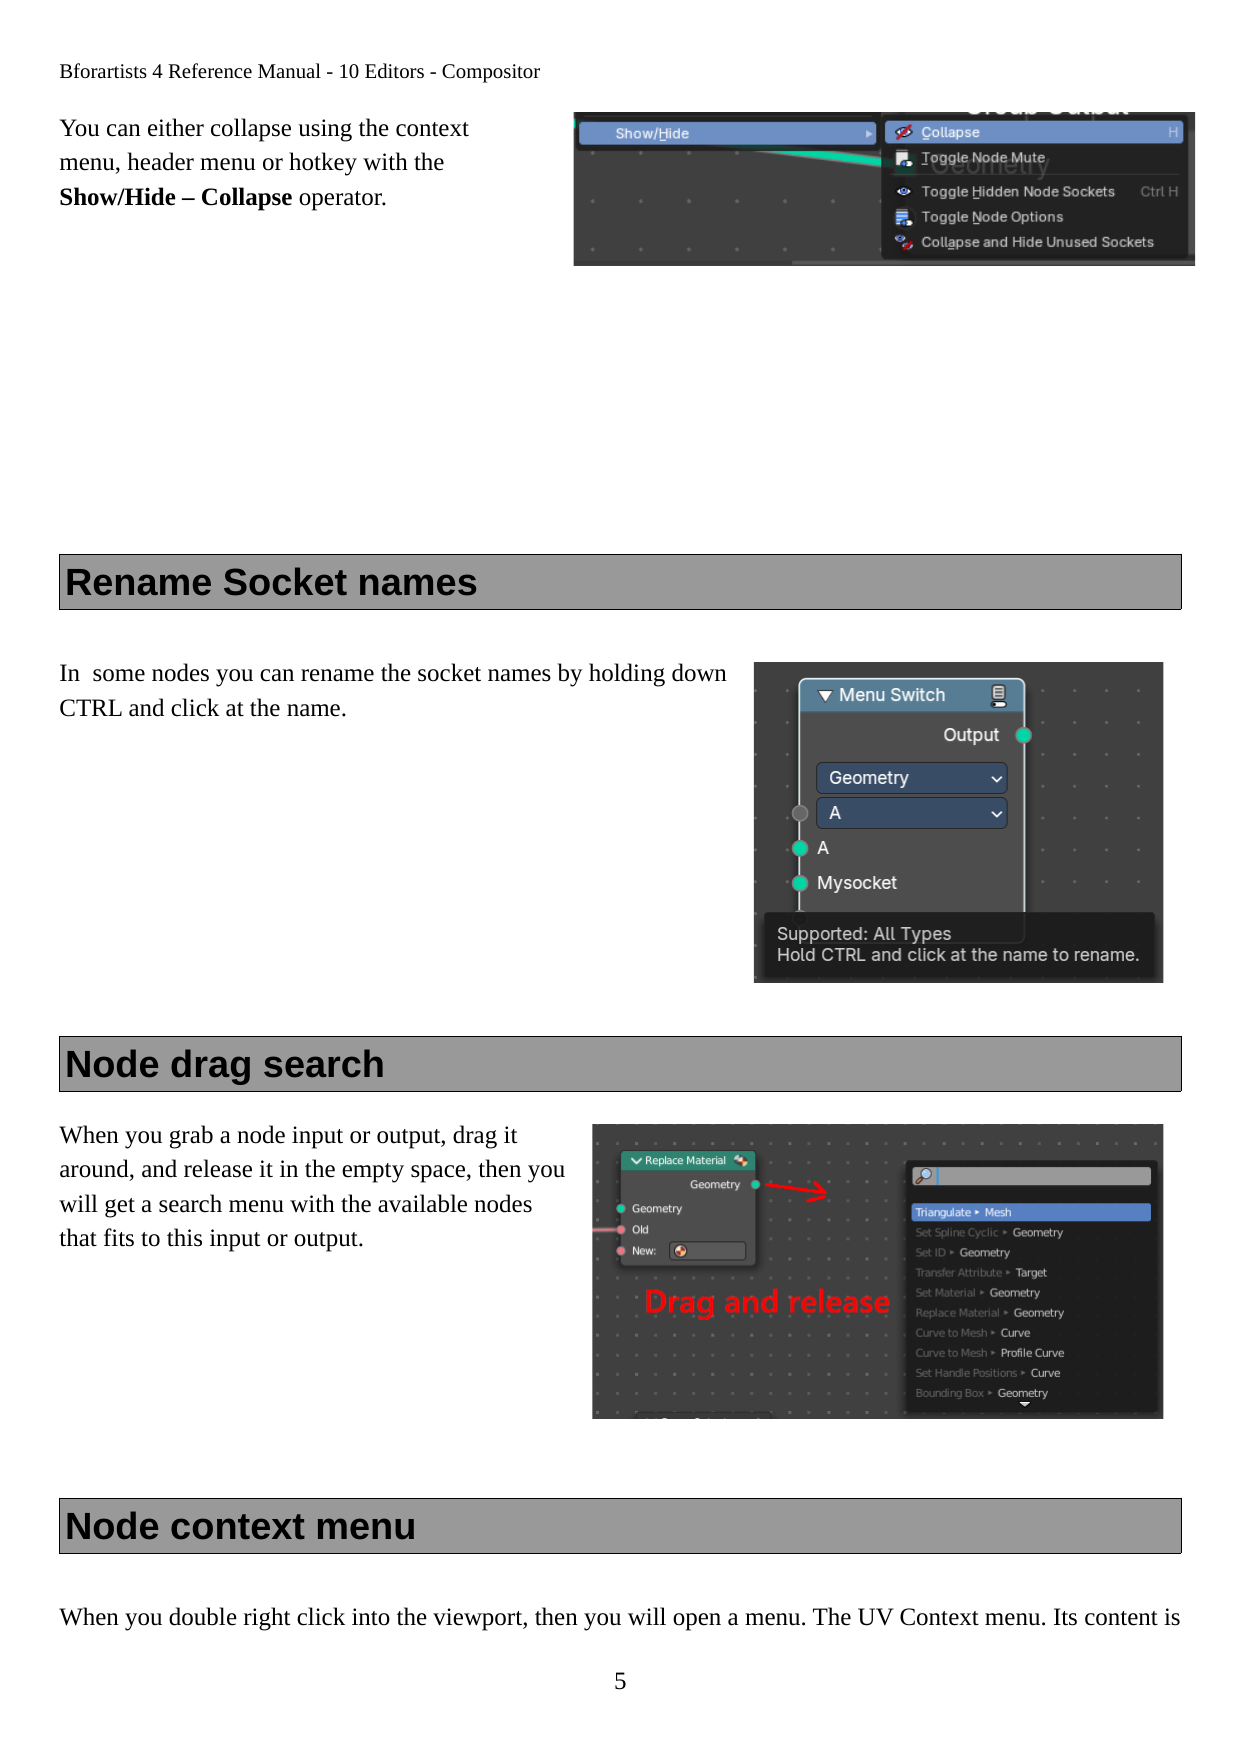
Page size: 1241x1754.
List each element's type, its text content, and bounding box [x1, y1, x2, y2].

picture [573, 112, 1196, 266]
text When you grab a node input or output, drag it around, and release it in the empty space, then you will get a search menu with the available nodes that fits to this input or output. [59, 1120, 1181, 1252]
picture [592, 1124, 1164, 1419]
text In some nodes you can rename the socket names by holding down CTRL and click at the name. [59, 658, 1181, 721]
picture [753, 662, 1164, 983]
table_header Rename Socket names [60, 555, 1181, 609]
text When you double right click into the viewport, then you will open a menu. The UV Context menu. Its content is [59, 1602, 1181, 1631]
table_header Node context menu [60, 1499, 1181, 1553]
text You can either collapse using the context menu, header menu or hotkey with the Show/Hide – Collapse operator. [59, 113, 573, 210]
table_header Node drag search [60, 1037, 1181, 1091]
